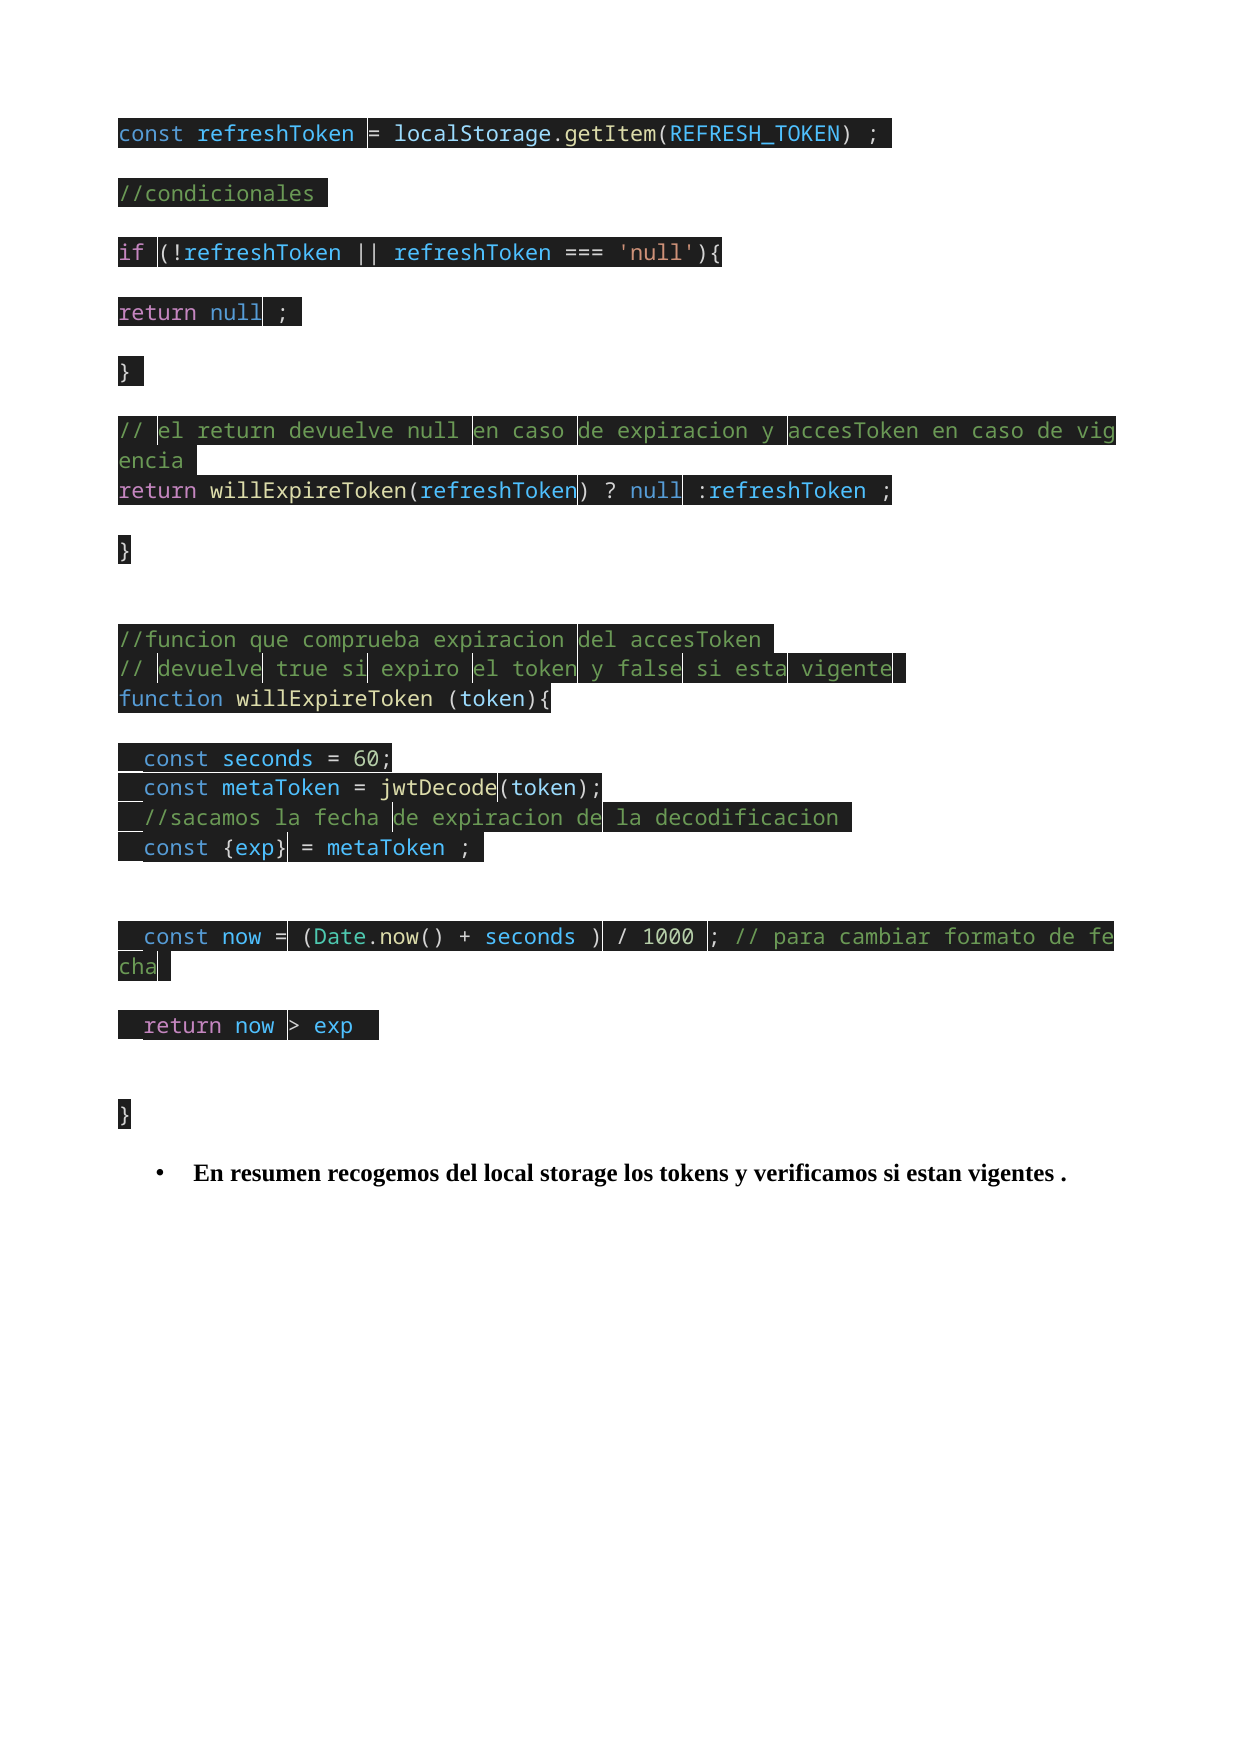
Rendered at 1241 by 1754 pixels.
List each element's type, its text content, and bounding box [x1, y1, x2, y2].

text // devuelve true si expiro el token y false si esta vigente [118, 653, 1122, 683]
text return now > exp [118, 1010, 1122, 1040]
text const refreshToken = localStorage.getItem(REFRESH_TOKEN) ; [118, 118, 1122, 148]
text return null ; [118, 297, 1122, 326]
text const metaToken = jwtDecode(token); [118, 772, 1122, 802]
text function willExpireToken (token){ [118, 683, 1122, 713]
text } [118, 534, 1122, 564]
text } [118, 1099, 1122, 1129]
list En resumen recogemos del local storage los tokens y verificamos si estan vigentes . [156, 1158, 1122, 1186]
text const seconds = 60; [118, 743, 1122, 772]
text // el return devuelve null en caso de expiracion y accesToken en caso de vigencia [118, 416, 1122, 475]
text return willExpireToken(refreshToken) ? null :refreshToken ; [118, 475, 1122, 505]
text } [118, 356, 1122, 386]
text const now = (Date.now() + seconds ) / 1000 ; // para cambiar formato de fecha [118, 921, 1122, 981]
text //sacamos la fecha de expiracion de la decodificacion [118, 802, 1122, 832]
text if (!refreshToken || refreshToken === 'null'){ [118, 237, 1122, 267]
text //funcion que comprueba expiracion del accesToken [118, 623, 1122, 653]
text //condicionales [118, 178, 1122, 207]
text const {exp} = metaToken ; [118, 832, 1122, 862]
